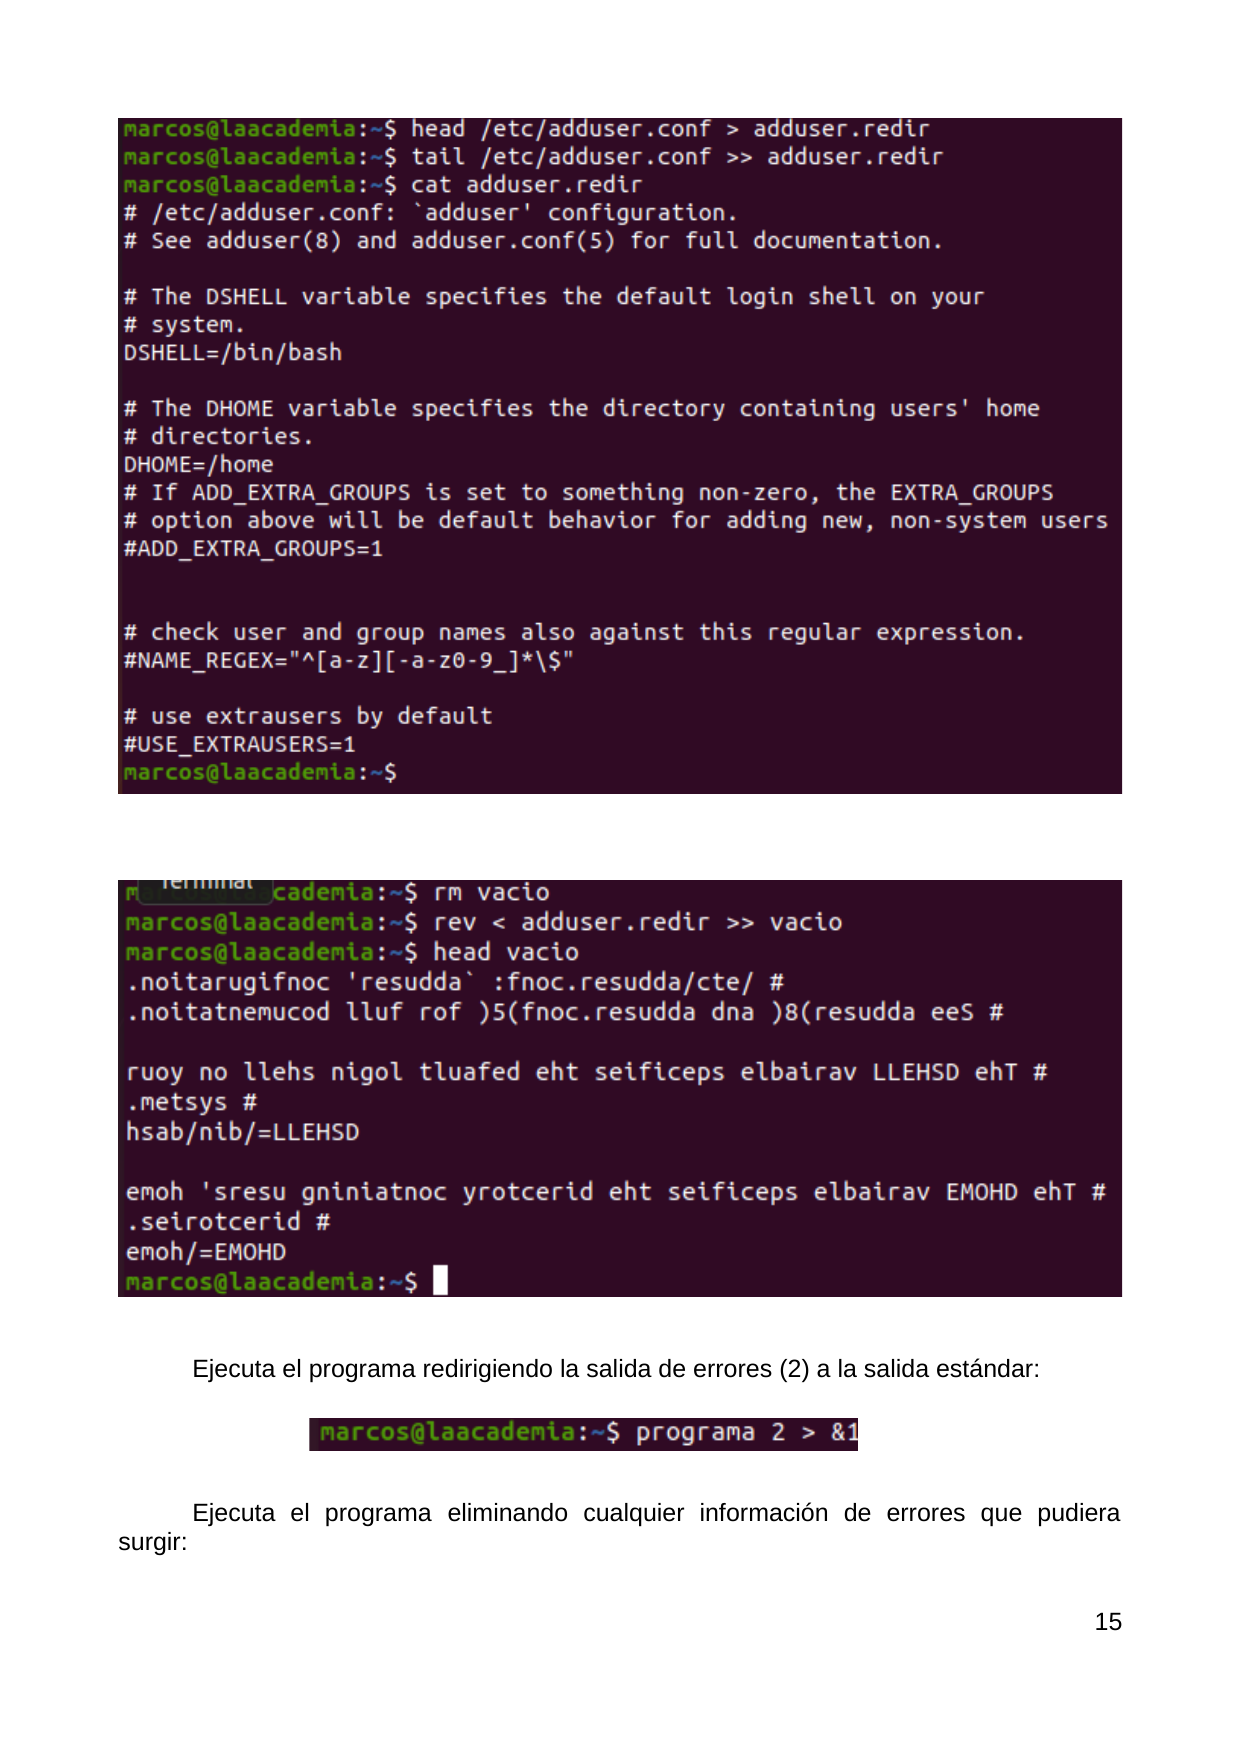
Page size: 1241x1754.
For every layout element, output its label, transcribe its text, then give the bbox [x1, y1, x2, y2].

picture [118, 118, 1123, 794]
picture [118, 880, 1123, 1297]
text Ejecuta el programa redirigiendo la salida de errores (2) a la salida estándar: [118, 1354, 1122, 1383]
text Ejecuta el programa eliminando cualquier información de errores que pudiera surgir: [118, 1498, 1122, 1556]
picture [309, 1418, 858, 1451]
